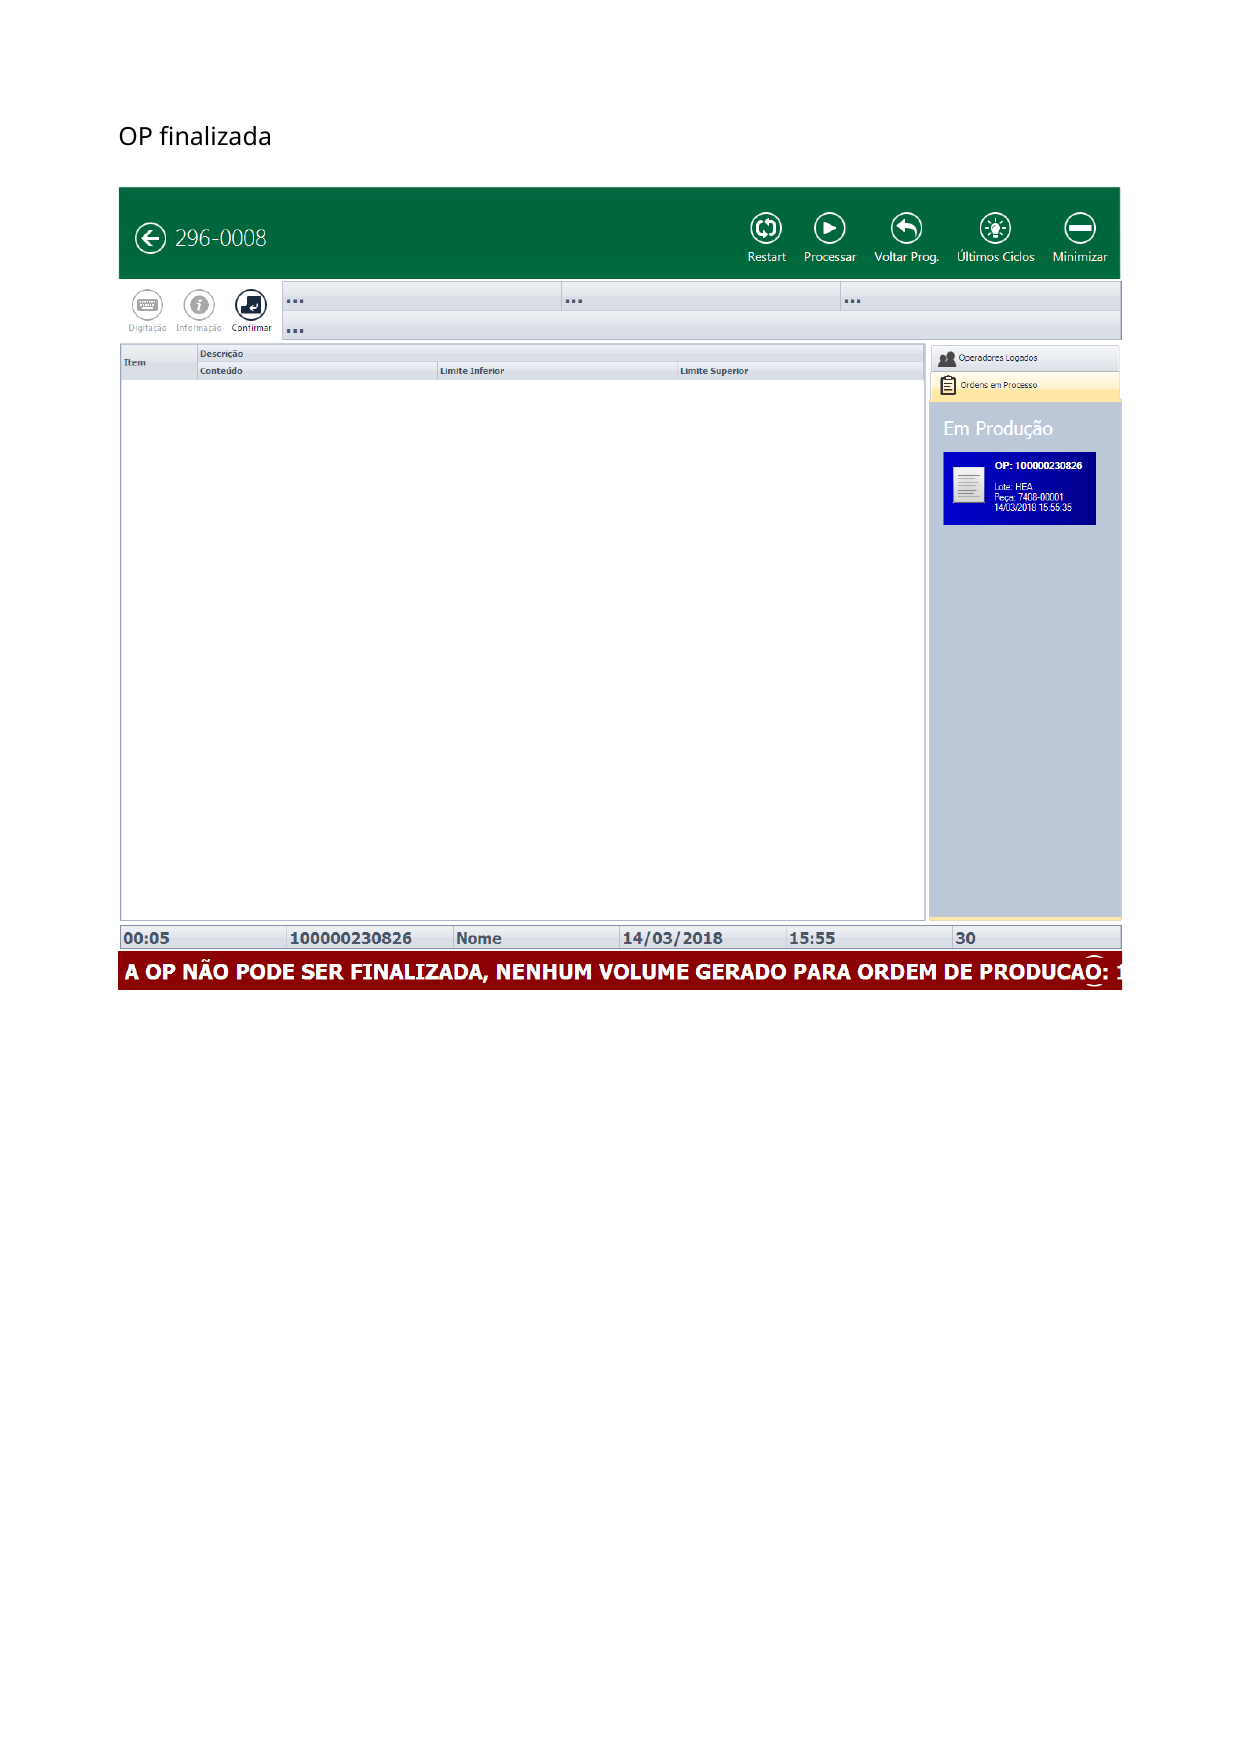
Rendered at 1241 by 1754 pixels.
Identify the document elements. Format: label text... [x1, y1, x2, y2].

text OP finalizada [118, 118, 1122, 152]
picture [118, 186, 1123, 990]
